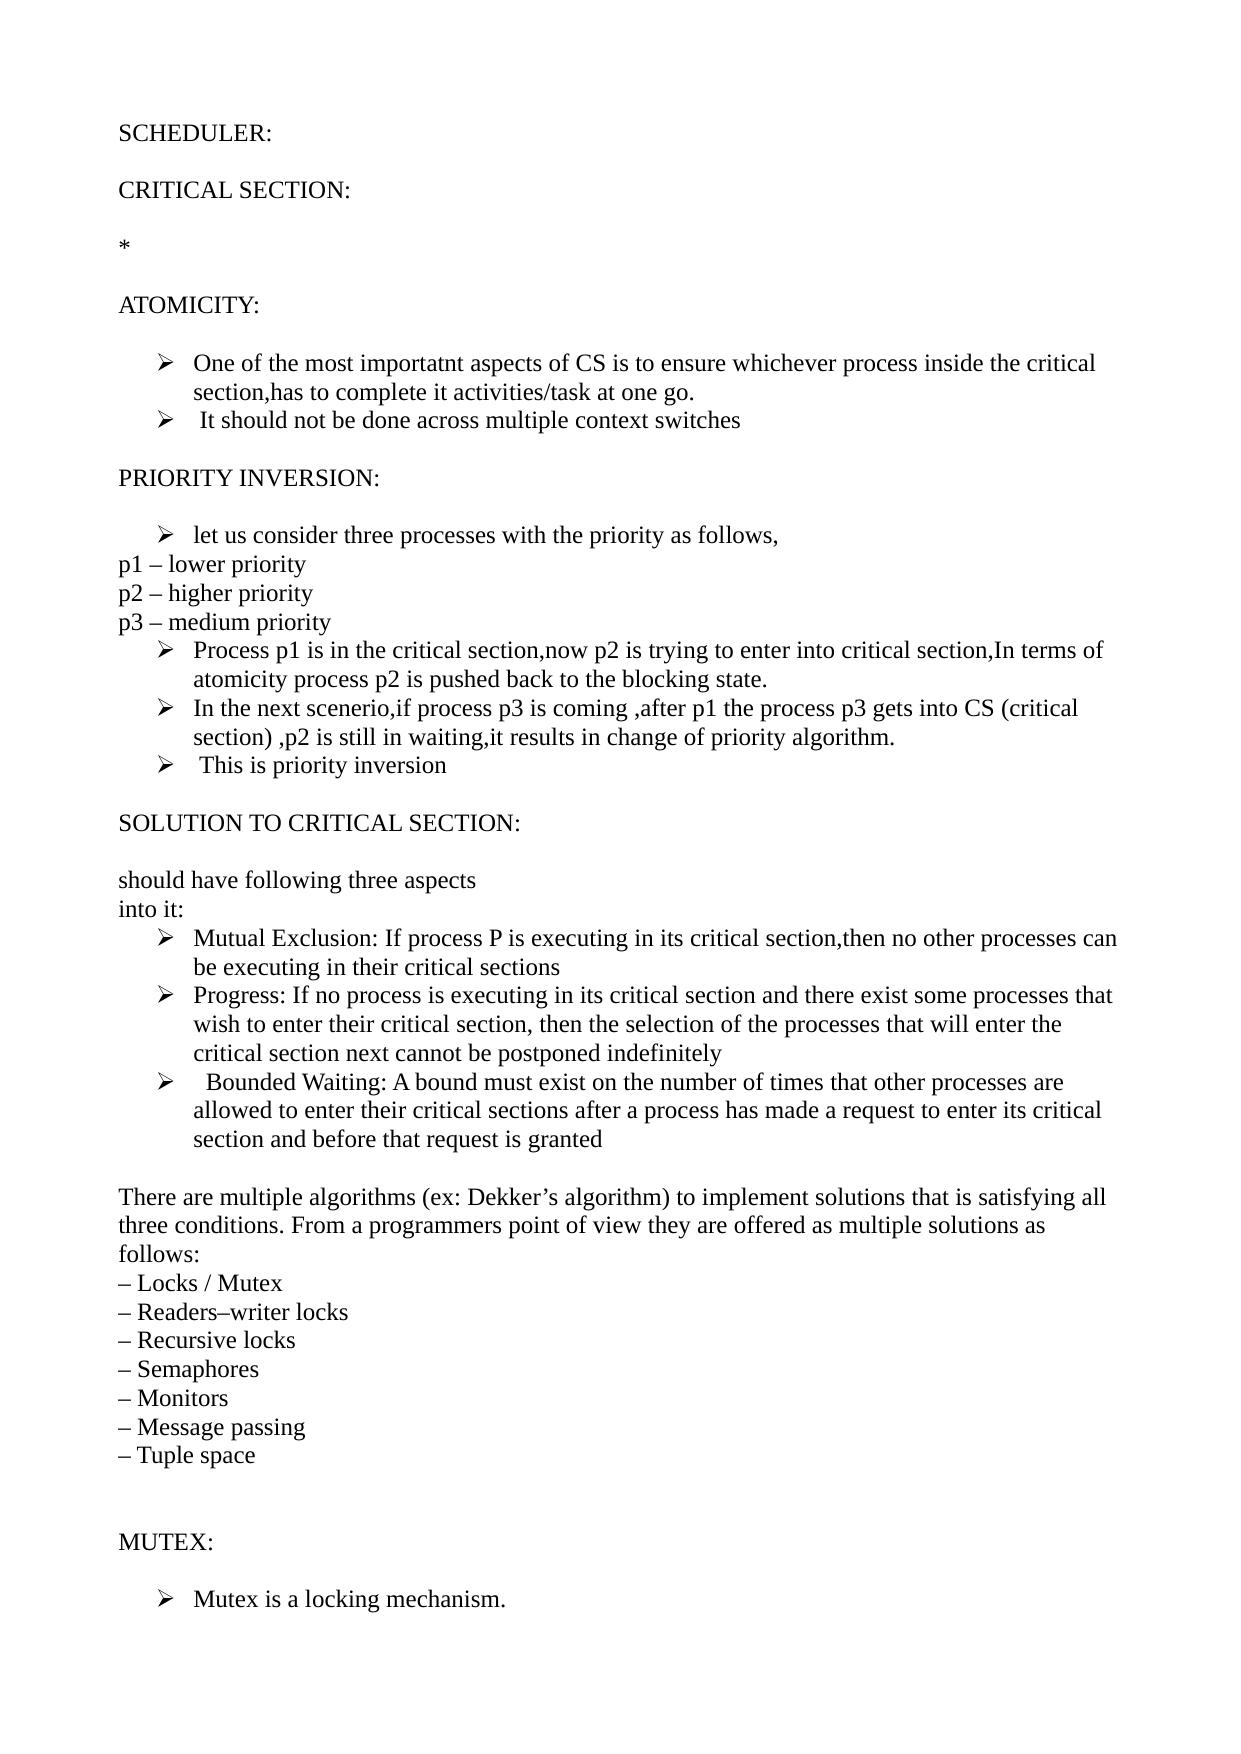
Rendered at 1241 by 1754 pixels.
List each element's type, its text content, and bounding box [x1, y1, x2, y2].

text There are multiple algorithms (ex: Dekker’s algorithm) to implement solutions that is satisfying all three conditions. From a programmers point of view they are offered as multiple solutions as follows: [118, 1182, 1122, 1268]
list One of the most importatnt aspects of CS is to ensure whichever process inside the critical section,has to complete it activities/task at one go. [156, 348, 1122, 406]
list Process p1 is in the critical section,now p2 is trying to enter into critical section,In terms of atomicity process p2 is pushed back to the blocking state. [156, 636, 1122, 693]
list In the next scenerio,if process p3 is coming ,after p1 the process p3 gets into CS (critical section) ,p2 is still in waiting,it results in change of priority algorithm. [156, 693, 1122, 751]
text * [118, 233, 1122, 262]
text – Locks / Mutex [118, 1268, 1122, 1297]
list It should not be done across multiple context switches [156, 406, 1122, 434]
text – Readers–writer locks [118, 1297, 1122, 1326]
list This is priority inversion [156, 751, 1122, 779]
text CRITICAL SECTION: [118, 176, 1122, 204]
text p1 – lower priority [118, 549, 1122, 578]
list Mutex is a locking mechanism. [156, 1584, 1122, 1613]
text – Tuple space [118, 1441, 1122, 1469]
text SOLUTION TO CRITICAL SECTION: [118, 808, 1122, 837]
text SCHEDULER: [118, 118, 1122, 147]
text PRIORITY INVERSION: [118, 463, 1122, 492]
list Bounded Waiting: A bound must exist on the number of times that other processes are allowed to enter their critical sections after a process has made a request to enter its critical section and before that request is granted [156, 1067, 1122, 1153]
text – Semaphores [118, 1354, 1122, 1383]
list let us consider three processes with the priority as follows, [156, 521, 1122, 549]
text – Monitors [118, 1383, 1122, 1412]
text ATOMICITY: [118, 291, 1122, 319]
text MUTEX: [118, 1527, 1122, 1556]
list Progress: If no process is executing in its critical section and there exist some processes that wish to enter their critical section, then the selection of the processes that will enter the critical section next cannot be postponed indefinitely [156, 981, 1122, 1067]
text p3 – medium priority [118, 607, 1122, 636]
text – Message passing [118, 1412, 1122, 1441]
text into it: [118, 894, 1122, 923]
text p2 – higher priority [118, 578, 1122, 607]
list Mutual Exclusion: If process P is executing in its critical section,then no other processes can be executing in their critical sections [156, 923, 1122, 981]
text – Recursive locks [118, 1326, 1122, 1354]
text should have following three aspects [118, 866, 1122, 894]
